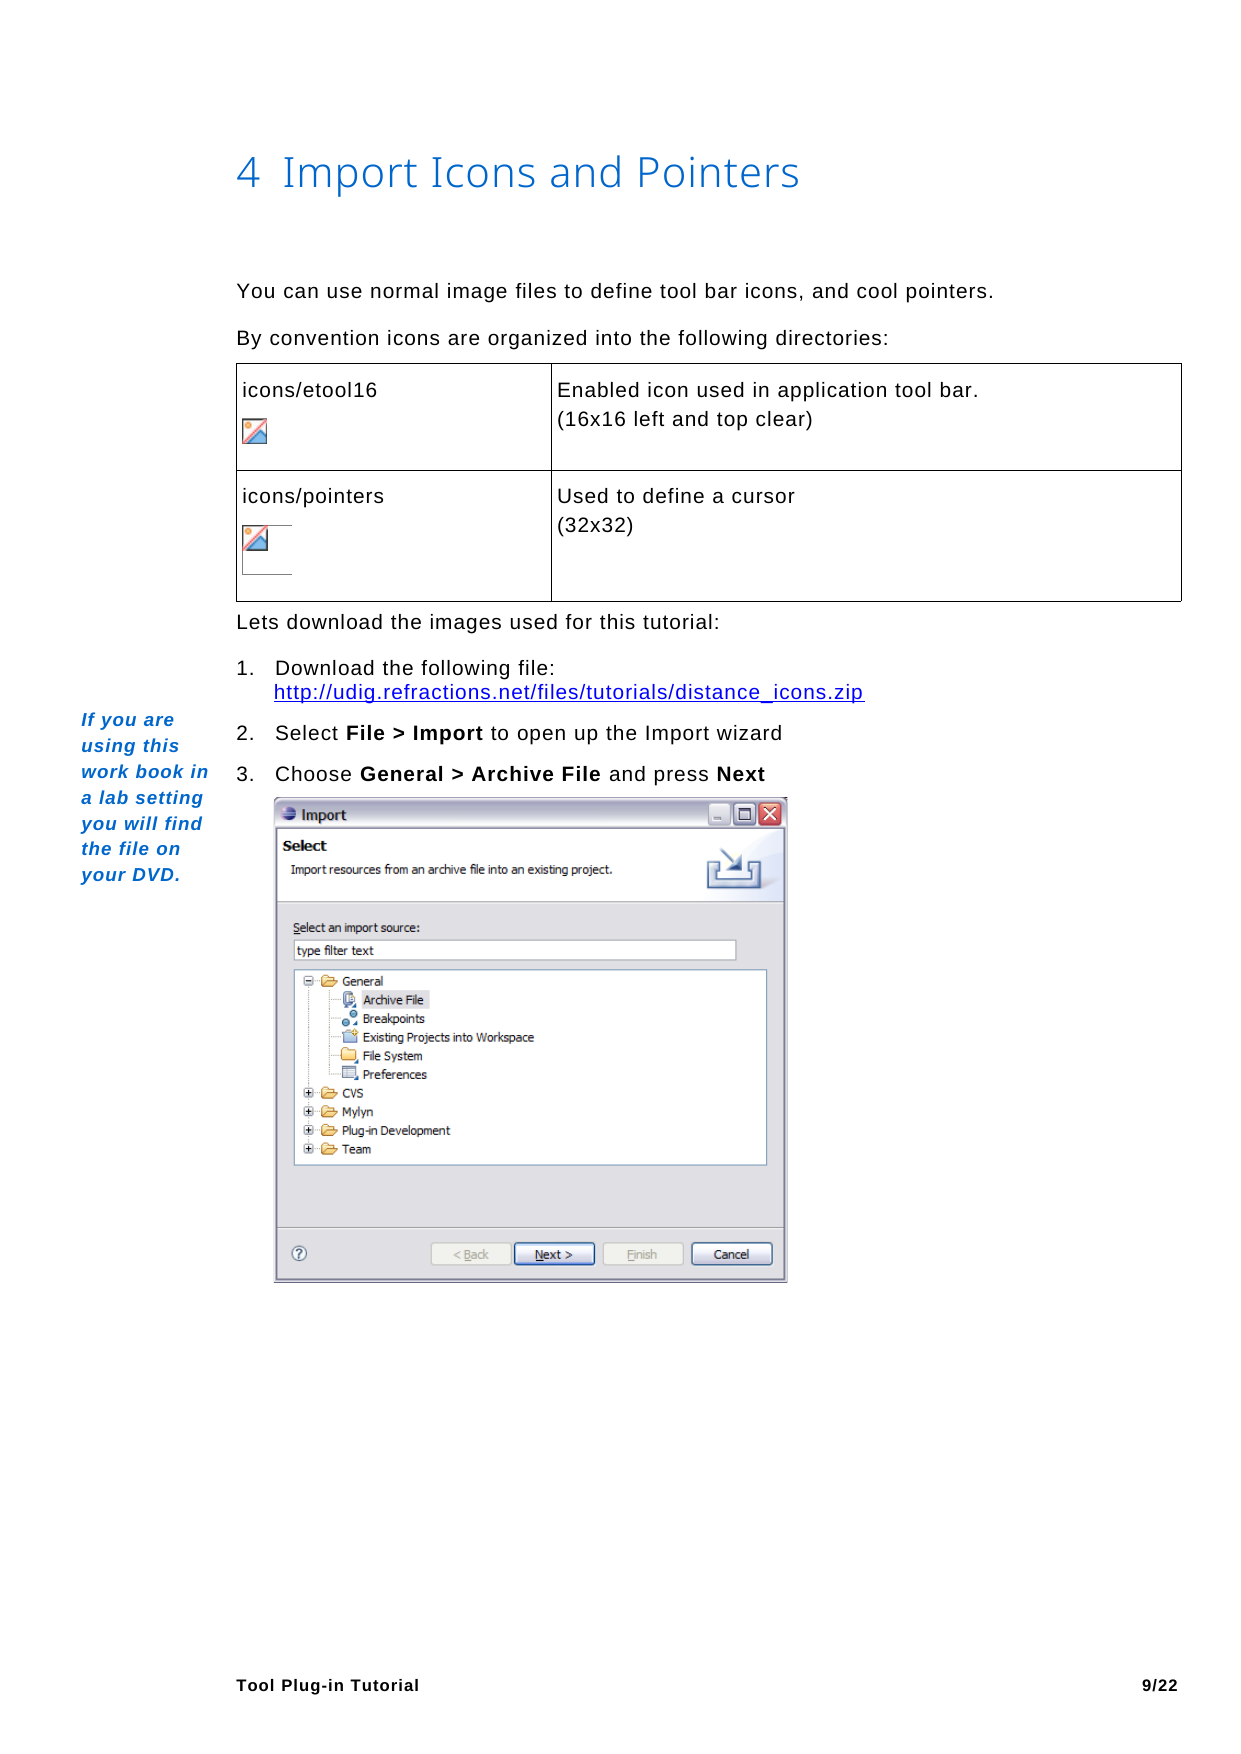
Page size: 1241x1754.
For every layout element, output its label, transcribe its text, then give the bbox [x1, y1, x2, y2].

list If you are using this work book in a lab setting you will find the file on your DVD. [81, 709, 218, 886]
list Choose General > Archive File and press Next [236, 761, 1181, 1294]
list Download the following file: http://udig.refractions.net/files/tutorials/distance_icons.zip [236, 656, 1181, 704]
text You can use normal image files to define tool bar icons, and cool pointers. [236, 279, 1181, 303]
text Lets download the images used for this tutorial: [236, 610, 1181, 634]
table_header icons/etool16 [237, 364, 551, 469]
text By convention icons are organized into the following directories: [236, 325, 1181, 349]
table_cell Used to define a cursor (32x32) [552, 471, 1181, 601]
subtitle Import Icons and Pointers [236, 143, 1181, 200]
picture [273, 797, 788, 1283]
list Select File > Import to open up the Import wizard [236, 721, 1181, 745]
table_header Enabled icon used in application tool bar. (16x16 left and top clear) [552, 364, 1181, 469]
table_cell icons/pointers [237, 471, 551, 601]
